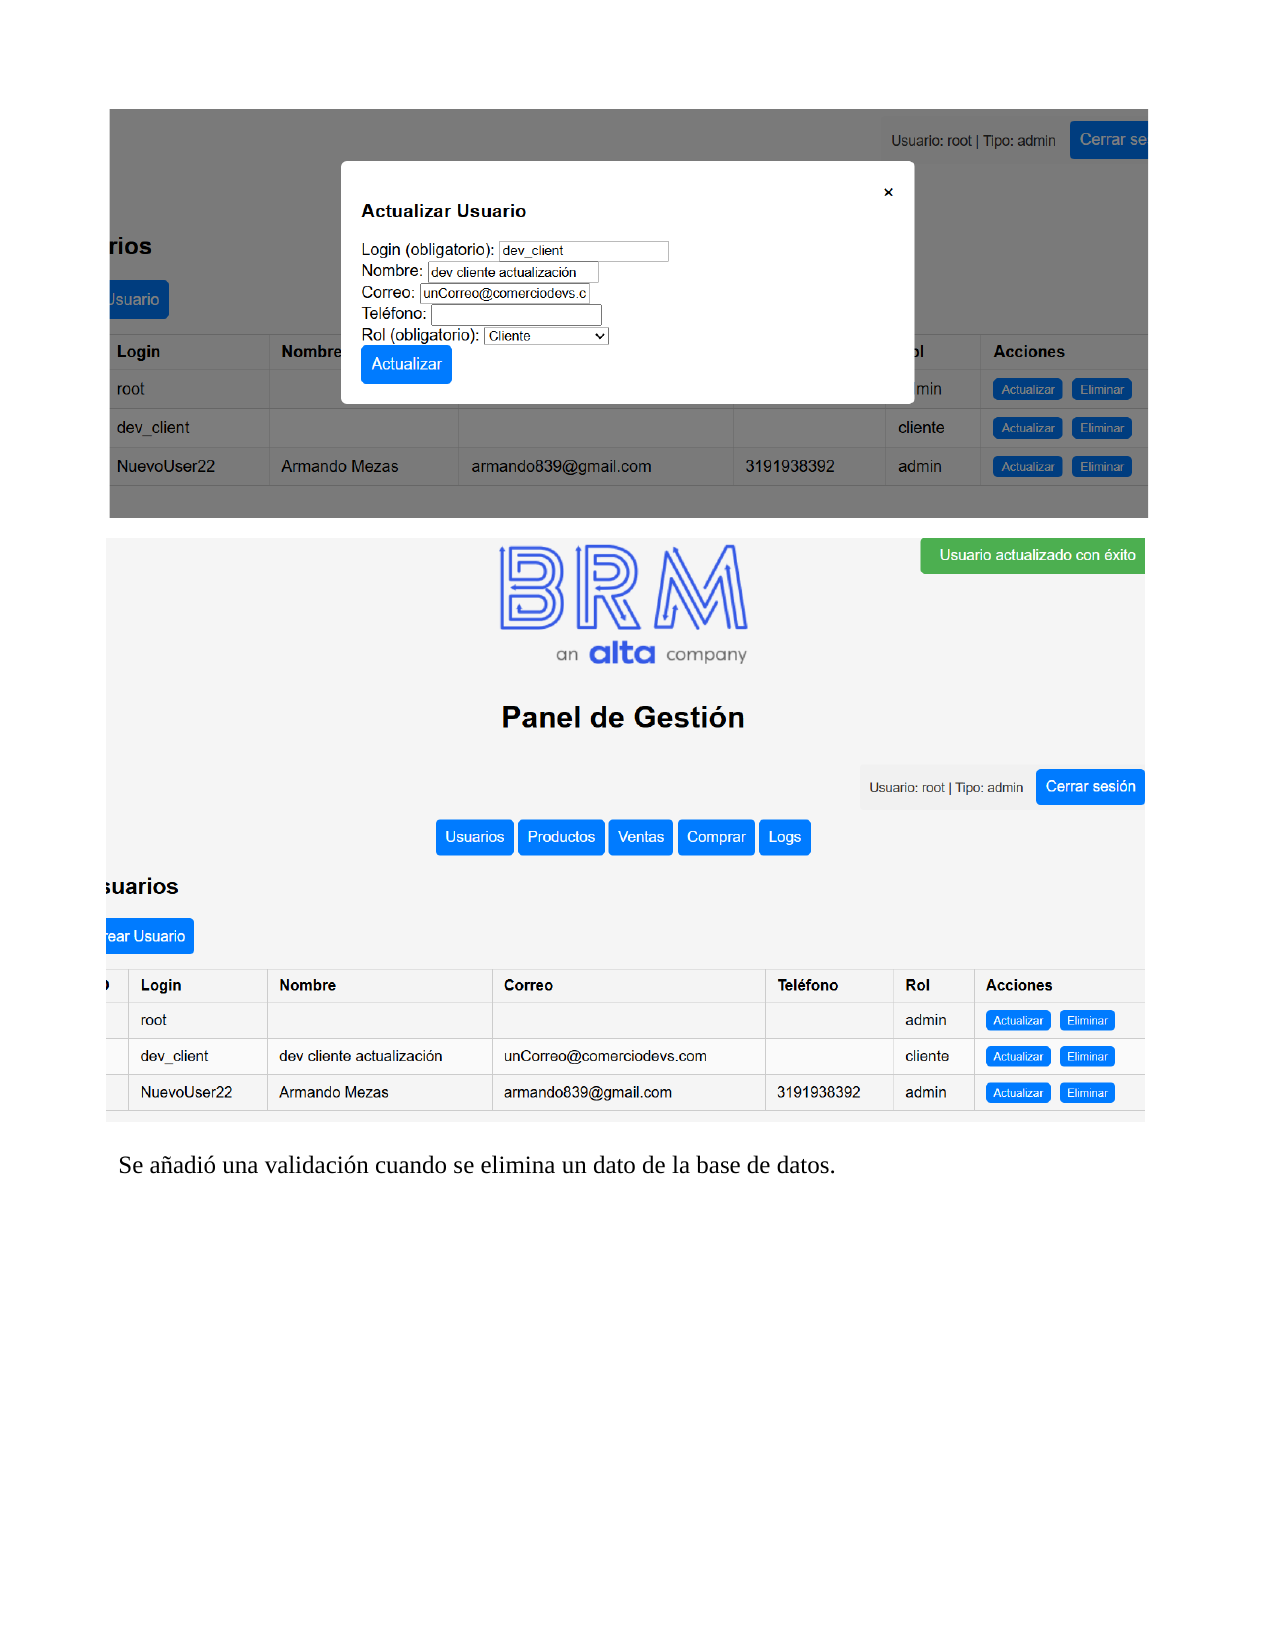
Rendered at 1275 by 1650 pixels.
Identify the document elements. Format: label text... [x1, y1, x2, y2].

picture [106, 538, 1145, 1122]
text Se añadió una validación cuando se elimina un dato de la base de datos. [118, 1150, 1157, 1179]
picture [109, 109, 1149, 518]
